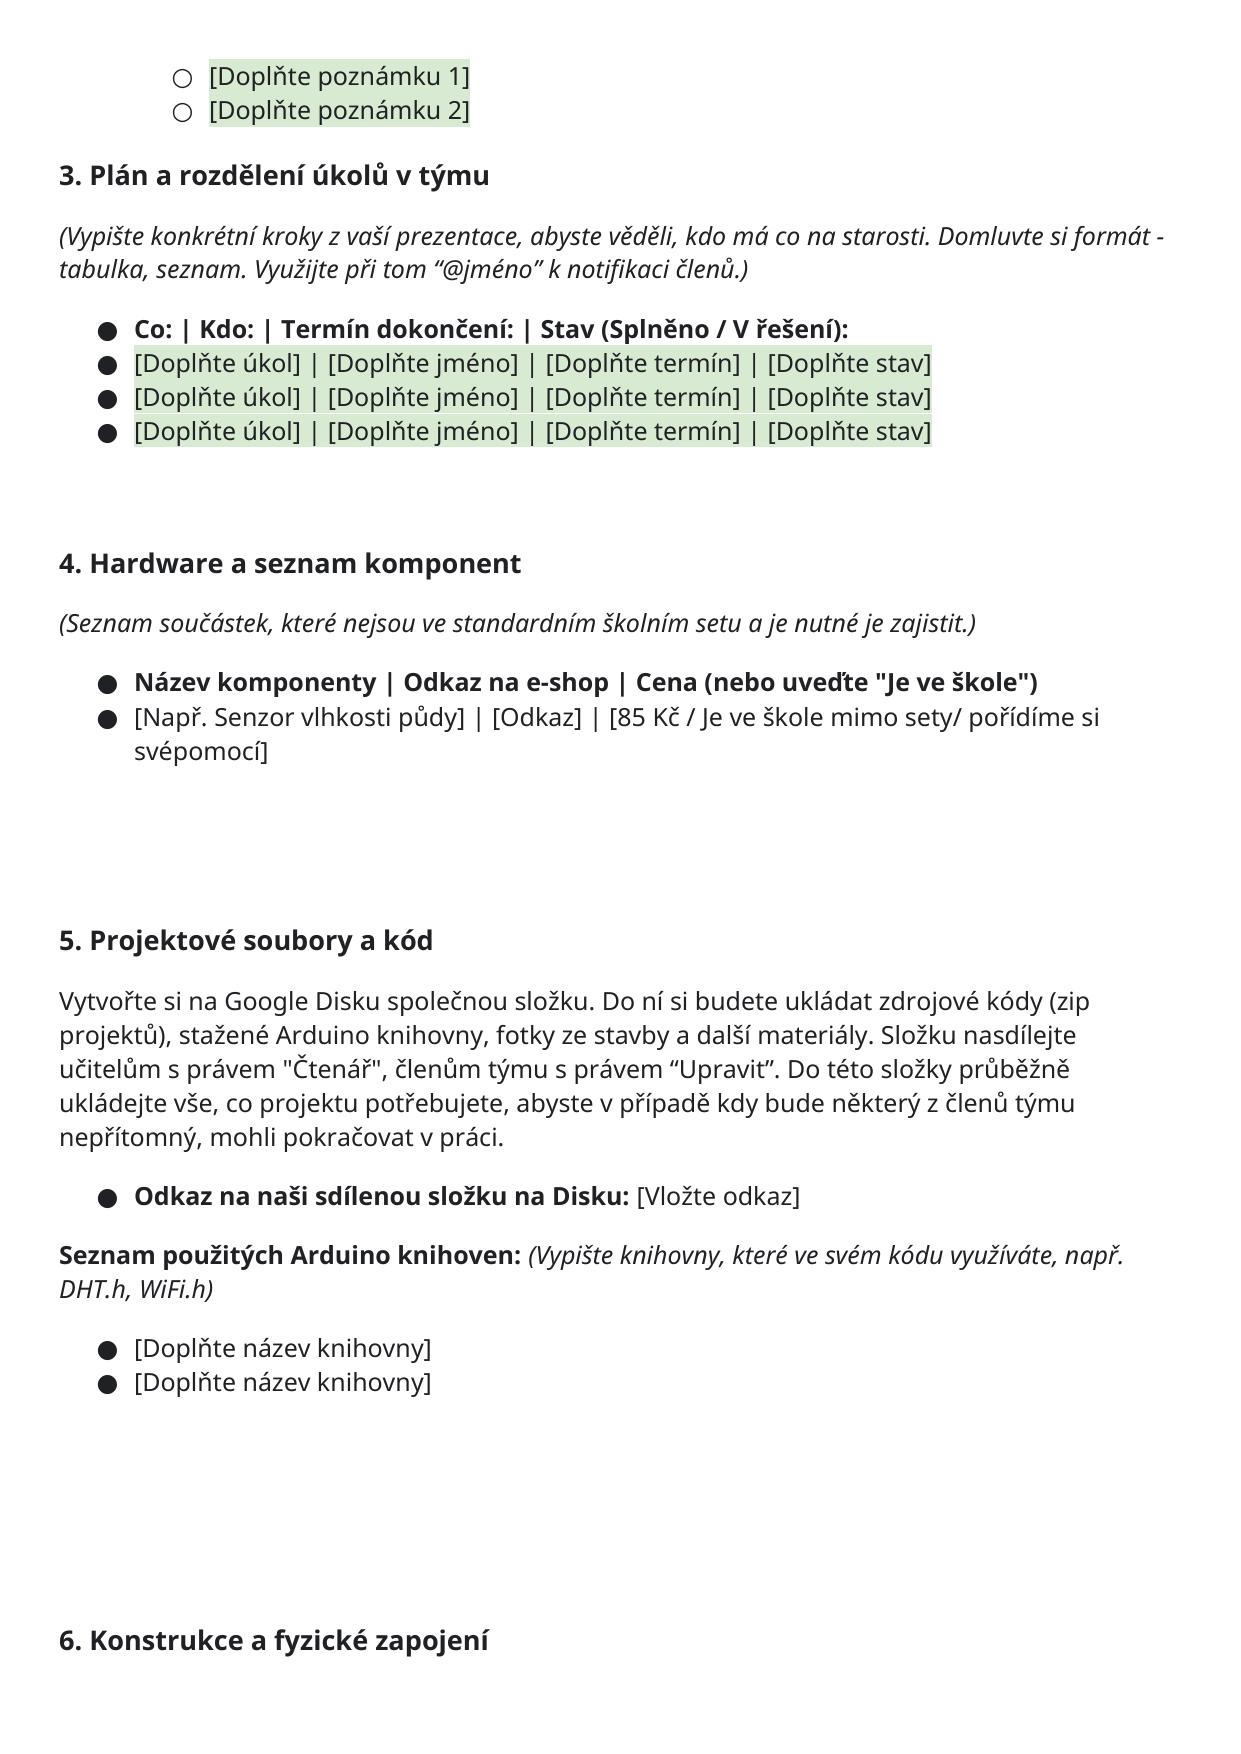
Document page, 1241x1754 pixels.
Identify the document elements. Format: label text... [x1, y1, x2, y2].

list [Doplňte úkol] | [Doplňte jméno] | [Doplňte termín] | [Doplňte stav] [96, 345, 1181, 379]
text (Vypište konkrétní kroky z vaší prezentace, abyste věděli, kdo má co na starosti. Domluvte si formát - tabulka, seznam. Využijte při tom “@jméno” k notifikaci členů.) [59, 218, 1181, 286]
list [Doplňte úkol] | [Doplňte jméno] | [Doplňte termín] | [Doplňte stav] [96, 379, 1181, 413]
list [Doplňte poznámku 2] [171, 93, 1181, 127]
text (Seznam součástek, které nejsou ve standardním školním setu a je nutné je zajistit.) [59, 606, 1181, 640]
list [Doplňte úkol] | [Doplňte jméno] | [Doplňte termín] | [Doplňte stav] [96, 413, 1181, 447]
text Vytvořte si na Google Disku společnou složku. Do ní si budete ukládat zdrojové kódy (zip projektů), stažené Arduino knihovny, fotky ze stavby a další materiály. Složku nasdílejte učitelům s právem "Čtenář", členům týmu s právem “Upravit”. Do této složky průběžně ukládejte vše, co projektu potřebujete, abyste v případě kdy bude některý z členů týmu nepřítomný, mohli pokračovat v práci. [59, 983, 1181, 1154]
list Název komponenty | Odkaz na e-shop | Cena (nebo uveďte "Je ve škole") [96, 665, 1181, 699]
text Seznam použitých Arduino knihoven: (Vypište knihovny, které ve svém kódu využíváte, např. DHT.h, WiFi.h) [59, 1238, 1181, 1306]
list Odkaz na naši sdílenou složku na Disku: [Vložte odkaz] [96, 1179, 1181, 1213]
list [Doplňte název knihovny] [96, 1365, 1181, 1399]
list [Např. Senzor vlhkosti půdy] | [Odkaz] | [85 Kč / Je ve škole mimo sety/ pořídíme si svépomocí] [96, 699, 1181, 767]
subtitle 4. Hardware a seznam komponent [59, 544, 1181, 581]
subtitle 6. Konstrukce a fyzické zapojení [59, 1621, 1181, 1658]
subtitle 5. Projektové soubory a kód [59, 922, 1181, 958]
list [Doplňte poznámku 1] [171, 59, 1181, 93]
subtitle 3. Plán a rozdělení úkolů v týmu [59, 156, 1181, 193]
list [Doplňte název knihovny] [96, 1331, 1181, 1365]
list Co: | Kdo: | Termín dokončení: | Stav (Splněno / V řešení): [96, 311, 1181, 345]
